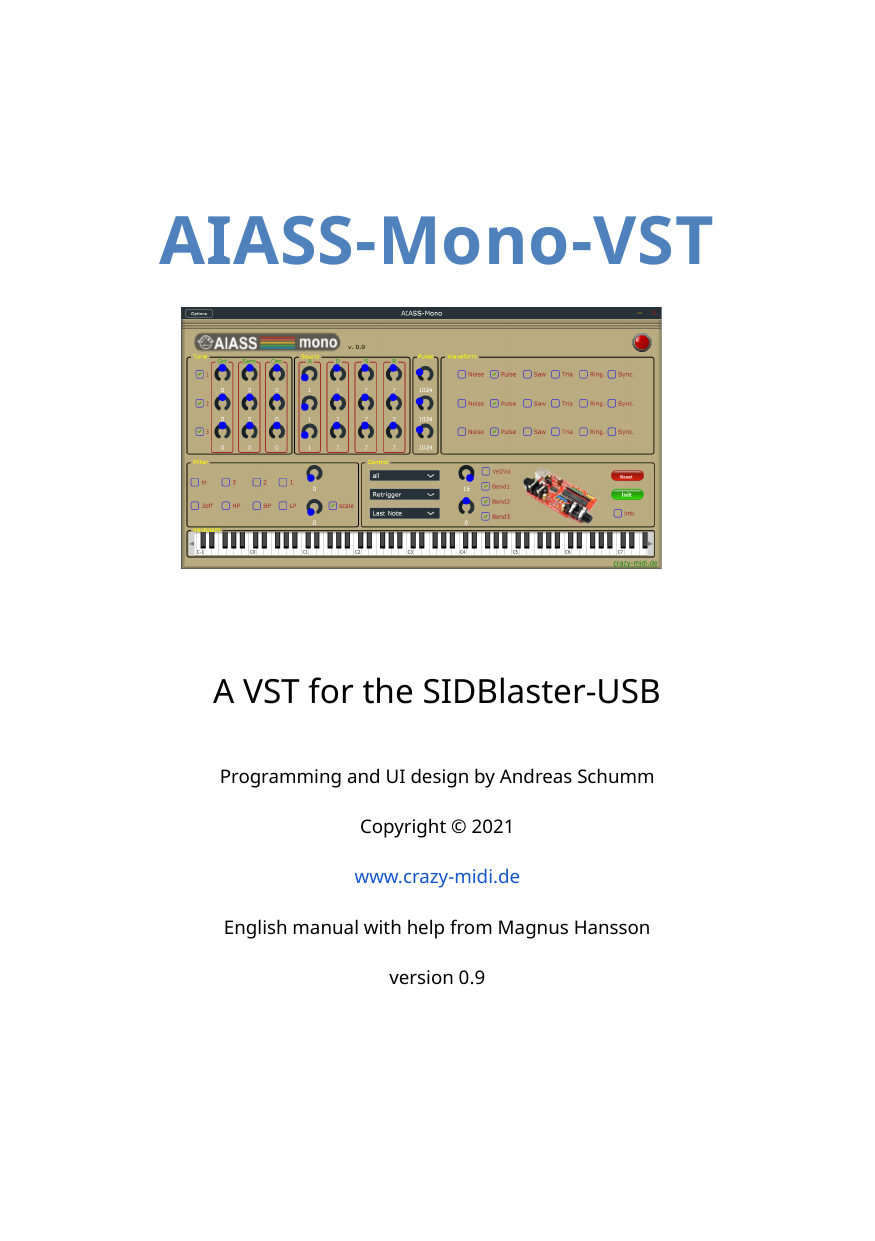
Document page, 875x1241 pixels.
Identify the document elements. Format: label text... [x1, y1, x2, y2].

text Programming and UI design by Andreas Schumm [118, 764, 756, 789]
text version 0.9 [118, 964, 756, 989]
text A VST for the SIDBlaster-USB [118, 668, 756, 713]
text www.crazy-midi.de [118, 864, 756, 889]
title AIASS-Mono-VST [118, 193, 756, 284]
text Copyright © 2021 [118, 814, 756, 839]
picture [181, 307, 662, 569]
text English manual with help from Magnus Hansson [118, 914, 756, 939]
